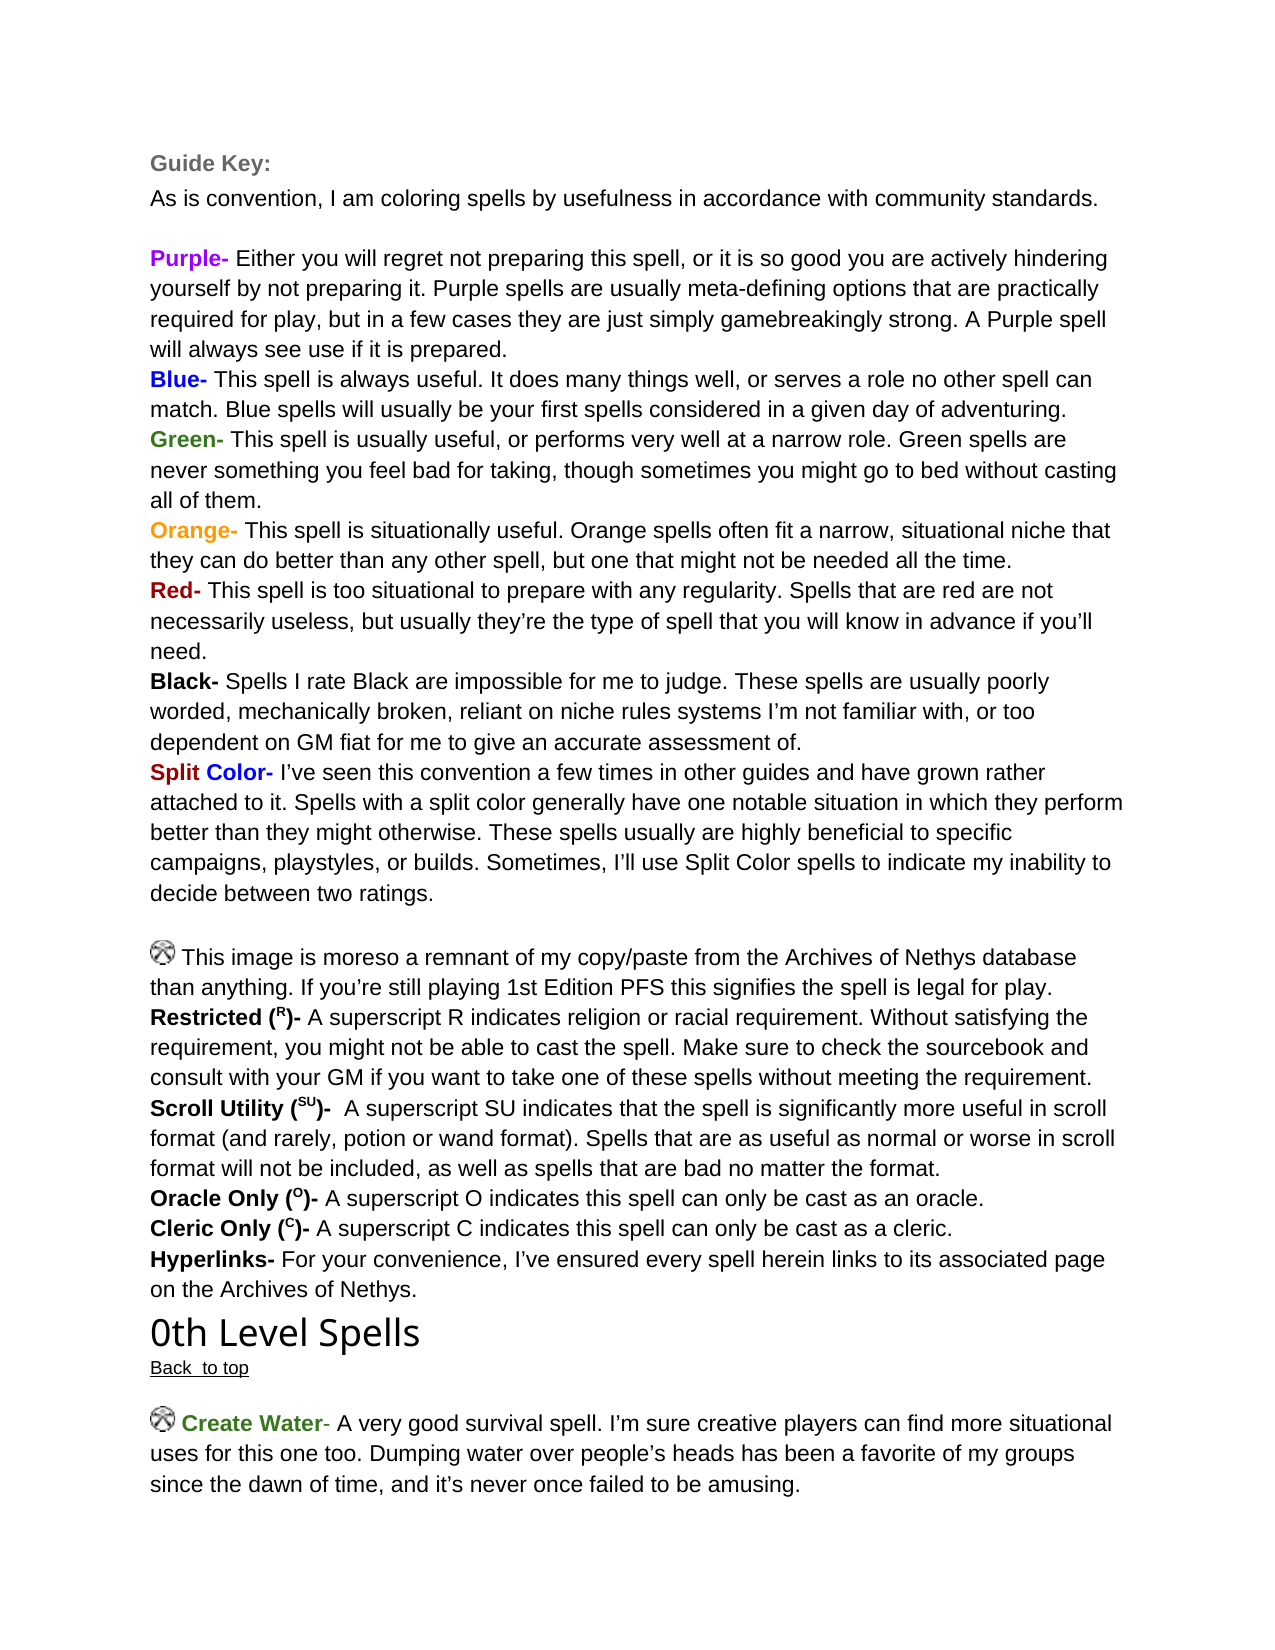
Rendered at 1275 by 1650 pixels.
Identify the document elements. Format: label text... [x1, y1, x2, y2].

text Restricted (R)- A superscript R indicates religion or racial requirement. Without satisfying the requirement, you might not be able to cast the spell. Make sure to check the sourcebook and consult with your GM if you want to take one of these spells without meeting the requirement. [150, 1004, 1125, 1091]
text Blue- This spell is always useful. It does many things well, or serves a role no other spell can match. Blue spells will usually be your first spells considered in a given day of adventuring. [150, 366, 1125, 422]
text Cleric Only (C)- A superscript C indicates this spell can only be cast as a cleric. [150, 1215, 1125, 1242]
text Oracle Only (O)- A superscript O indicates this spell can only be cast as an oracle. [150, 1185, 1125, 1211]
text Scroll Utility (SU)- A superscript SU indicates that the spell is significantly more useful in scroll format (and rarely, potion or wand format). Spells that are as useful as normal or worse in scroll format will not be included, as well as spells that are bad no matter the format. [150, 1094, 1125, 1181]
text Hyperlinks- For your convenience, I’ve ensured every spell herein links to its associated page on the Archives of Nethys. [150, 1246, 1125, 1302]
text Green- This spell is usually useful, or performs very well at a narrow role. Green spells are never something you feel bad for taking, though sometimes you might go to bed without casting all of them. [150, 426, 1125, 513]
picture [150, 1406, 175, 1432]
subtitle 0th Level Spells [150, 1306, 1125, 1357]
text This image is moreso a remnant of my copy/paste from the Archives of Nethys database than anything. If you’re still playing 1st Edition PFS this signifies the spell is legal for play. [150, 940, 1125, 1000]
subtitle Guide Key: [150, 150, 1125, 176]
picture [150, 940, 175, 965]
text Create Water- A very good survival spell. I’m sure creative players can find more situational uses for this one too. Dumping water over people’s heads has been a favorite of my groups since the dawn of time, and it’s never once failed to be amusing. [150, 1407, 1125, 1497]
text Red- This spell is too situational to prepare with any regularity. Spells that are red are not necessarily useless, but usually they’re the type of spell that you will know in advance if you’ll need. [150, 577, 1125, 664]
text Black- Spells I rate Black are impossible for me to judge. These spells are usually poorly worded, mechanically broken, reliant on niche rules systems I’m not familiar with, or too dependent on GM fiat for me to give an accurate assessment of. [150, 668, 1125, 755]
text Purple- Either you will regret not preparing this spell, or it is so good you are actively hindering yourself by not preparing it. Purple spells are usually meta-defining options that are practically required for play, but in a few cases they are just simply gamebreakingly strong. A Purple spell will always see use if it is prepared. [150, 245, 1125, 362]
text Back to top [150, 1357, 1125, 1378]
text Split Color- I’ve seen this convention a few times in other guides and have grown rather attached to it. Spells with a split color generally have one notable situation in which they perform better than they might otherwise. These spells usually are highly beneficial to specific campaigns, playstyles, or builds. Sometimes, I’ll use Split Color spells to indicate my inability to decide between two ratings. [150, 759, 1125, 906]
text Orange- This spell is situationally useful. Orange spells often fit a narrow, situational niche that they can do better than any other spell, but one that might not be needed all the time. [150, 517, 1125, 573]
text As is convention, I am coloring spells by usefulness in accordance with community standards. [150, 185, 1125, 211]
